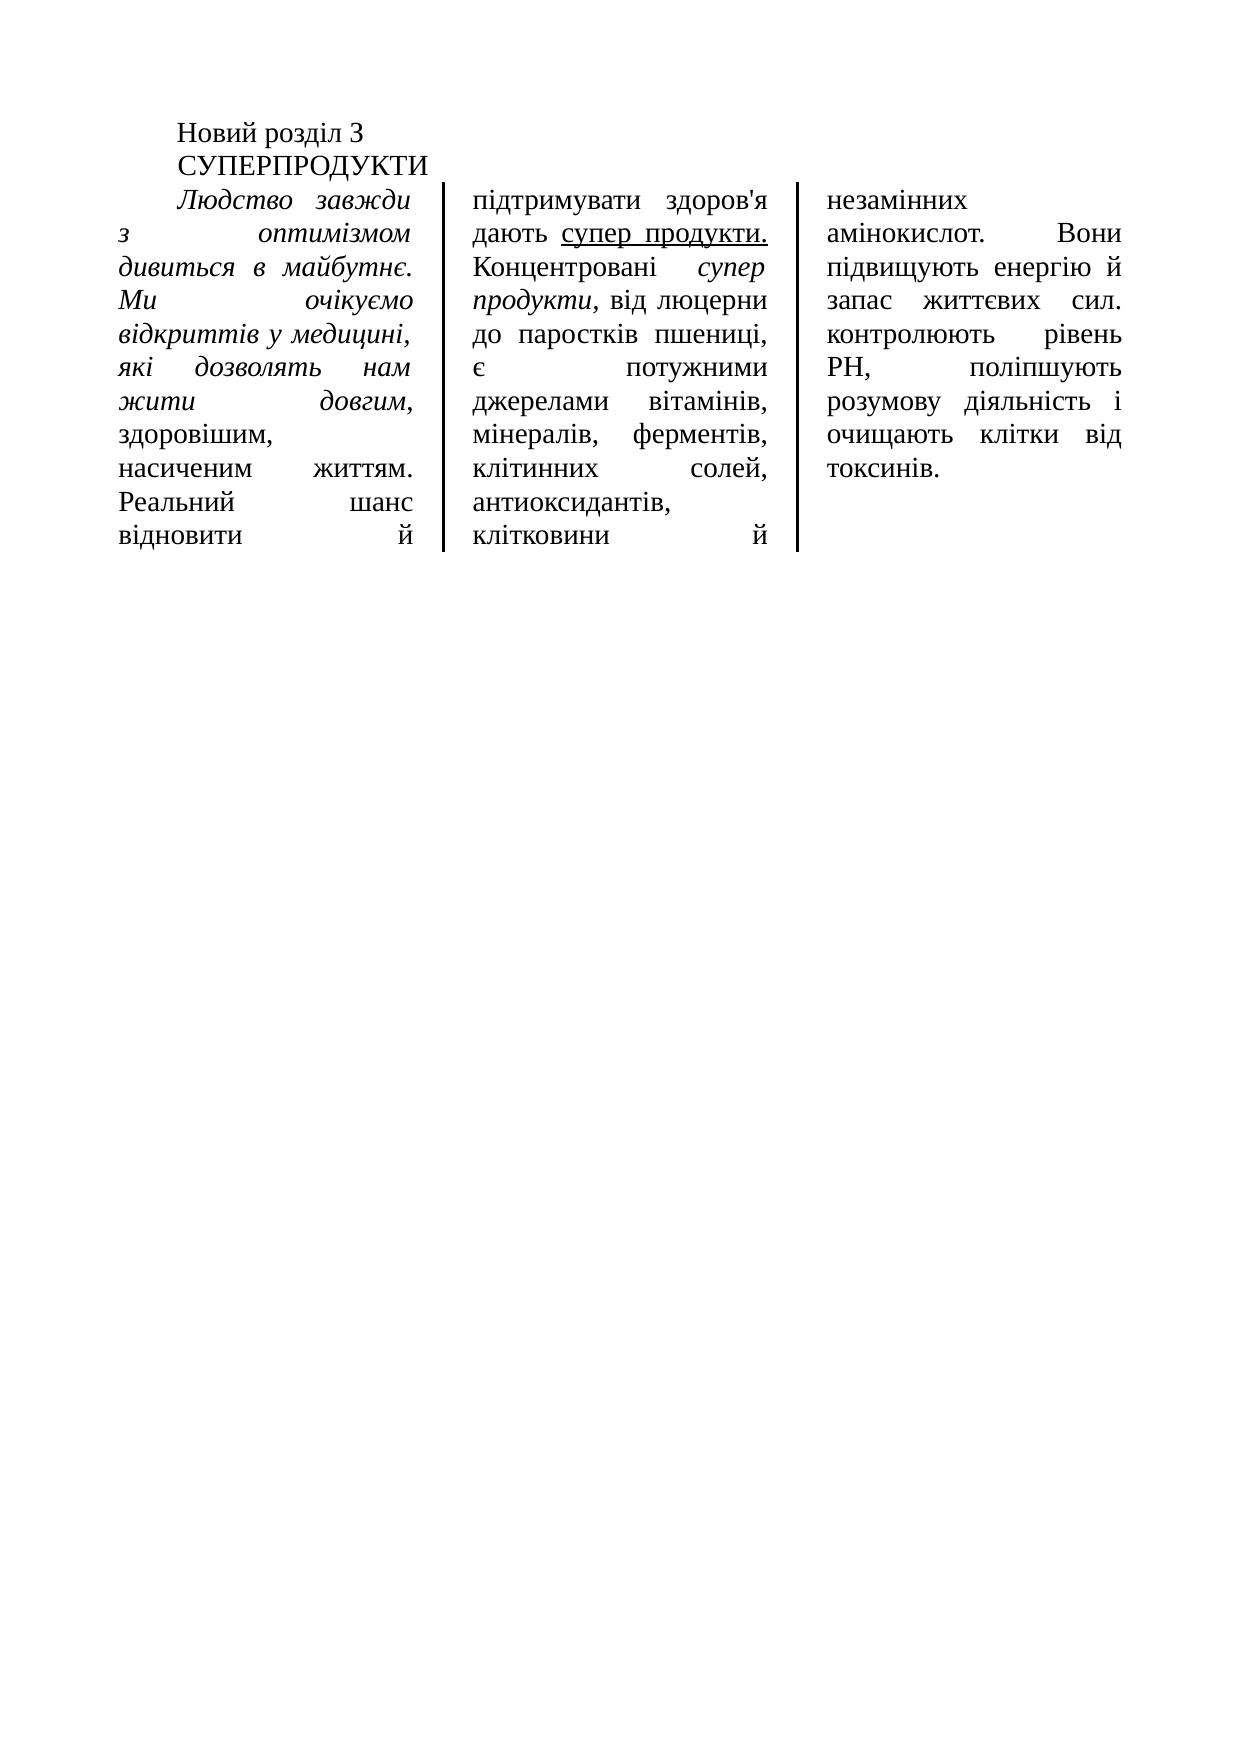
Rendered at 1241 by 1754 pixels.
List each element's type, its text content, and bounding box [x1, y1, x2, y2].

text Новий розділ З [176, 118, 1122, 148]
text незамінних амінокислот. Вони підвищують енергію й запас життєвих сил. контролюють рівень РН, поліпшують розумову діяльність і очищають клітки від токсинів. [827, 182, 1122, 484]
text підтримувати здоров'я дають супер продукти. Концентровані супер продукти, від люцерни до паростків пшениці, є потужними джерелами вітамінів, мінералів, ферментів, клітинних солей, антиоксидантів, клітковини й [472, 182, 768, 551]
text Людство завжди з оптимізмом дивиться в майбутнє. Ми очікуємо відкриттів у медицині, які дозволять нам жити довгим, здоровішим, насиченим життям. Реальний шанс відновити й [118, 182, 413, 551]
text СУПЕРПРОДУКТИ [118, 148, 1122, 182]
